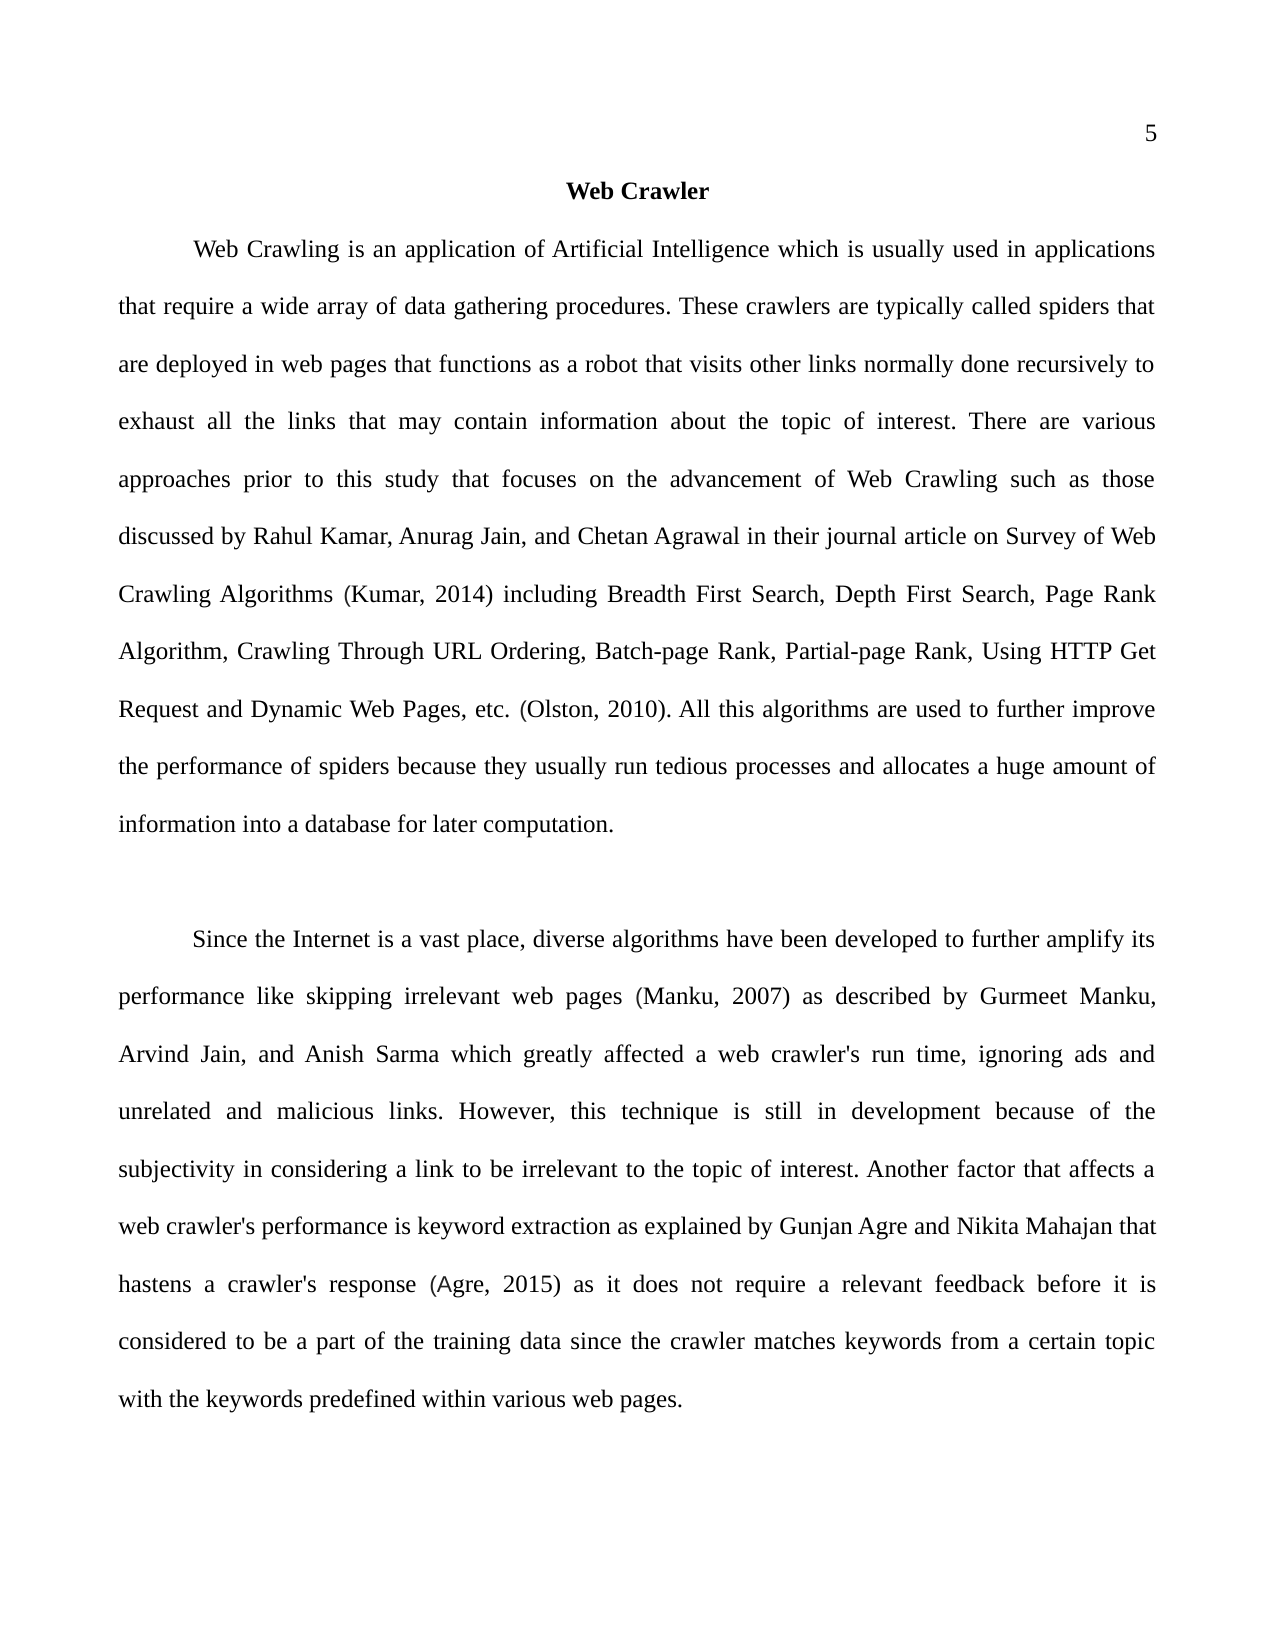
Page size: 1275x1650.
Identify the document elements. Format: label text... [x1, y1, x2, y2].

text Web Crawling is an application of Artificial Intelligence which is usually used in applications that require a wide array of data gathering procedures. These crawlers are typically called spiders that are deployed in web pages that functions as a robot that visits other links normally done recursively to exhaust all the links that may contain information about the topic of interest. There are various approaches prior to this study that focuses on the advancement of Web Crawling such as those discussed by Rahul Kamar, Anurag Jain, and Chetan Agrawal in their journal article on Survey of Web Crawling Algorithms (Kumar, 2014) including Breadth First Search, Depth First Search, Page Rank Algorithm, Crawling Through URL Ordering, Batch-page Rank, Partial-page Rank, Using HTTP Get Request and Dynamic Web Pages, etc. (Olston, 2010). All this algorithms are used to further improve the performance of spiders because they usually run tedious processes and allocates a huge amount of information into a database for later computation. [118, 234, 1157, 838]
text Web Crawler [118, 176, 1157, 205]
text Since the Internet is a vast place, diverse algorithms have been developed to further amplify its performance like skipping irrelevant web pages (Manku, 2007) as described by Gurmeet Manku, Arvind Jain, and Anish Sarma which greatly affected a web crawler's run time, ignoring ads and unrelated and malicious links. However, this technique is still in development because of the subjectivity in considering a link to be irrelevant to the topic of interest. Another factor that affects a web crawler's performance is keyword extraction as explained by Gunjan Agre and Nikita Mahajan that hastens a crawler's response (Agre, 2015) as it does not require a relevant feedback before it is considered to be a part of the training data since the crawler matches keywords from a certain topic with the keywords predefined within various web pages. [118, 924, 1157, 1413]
